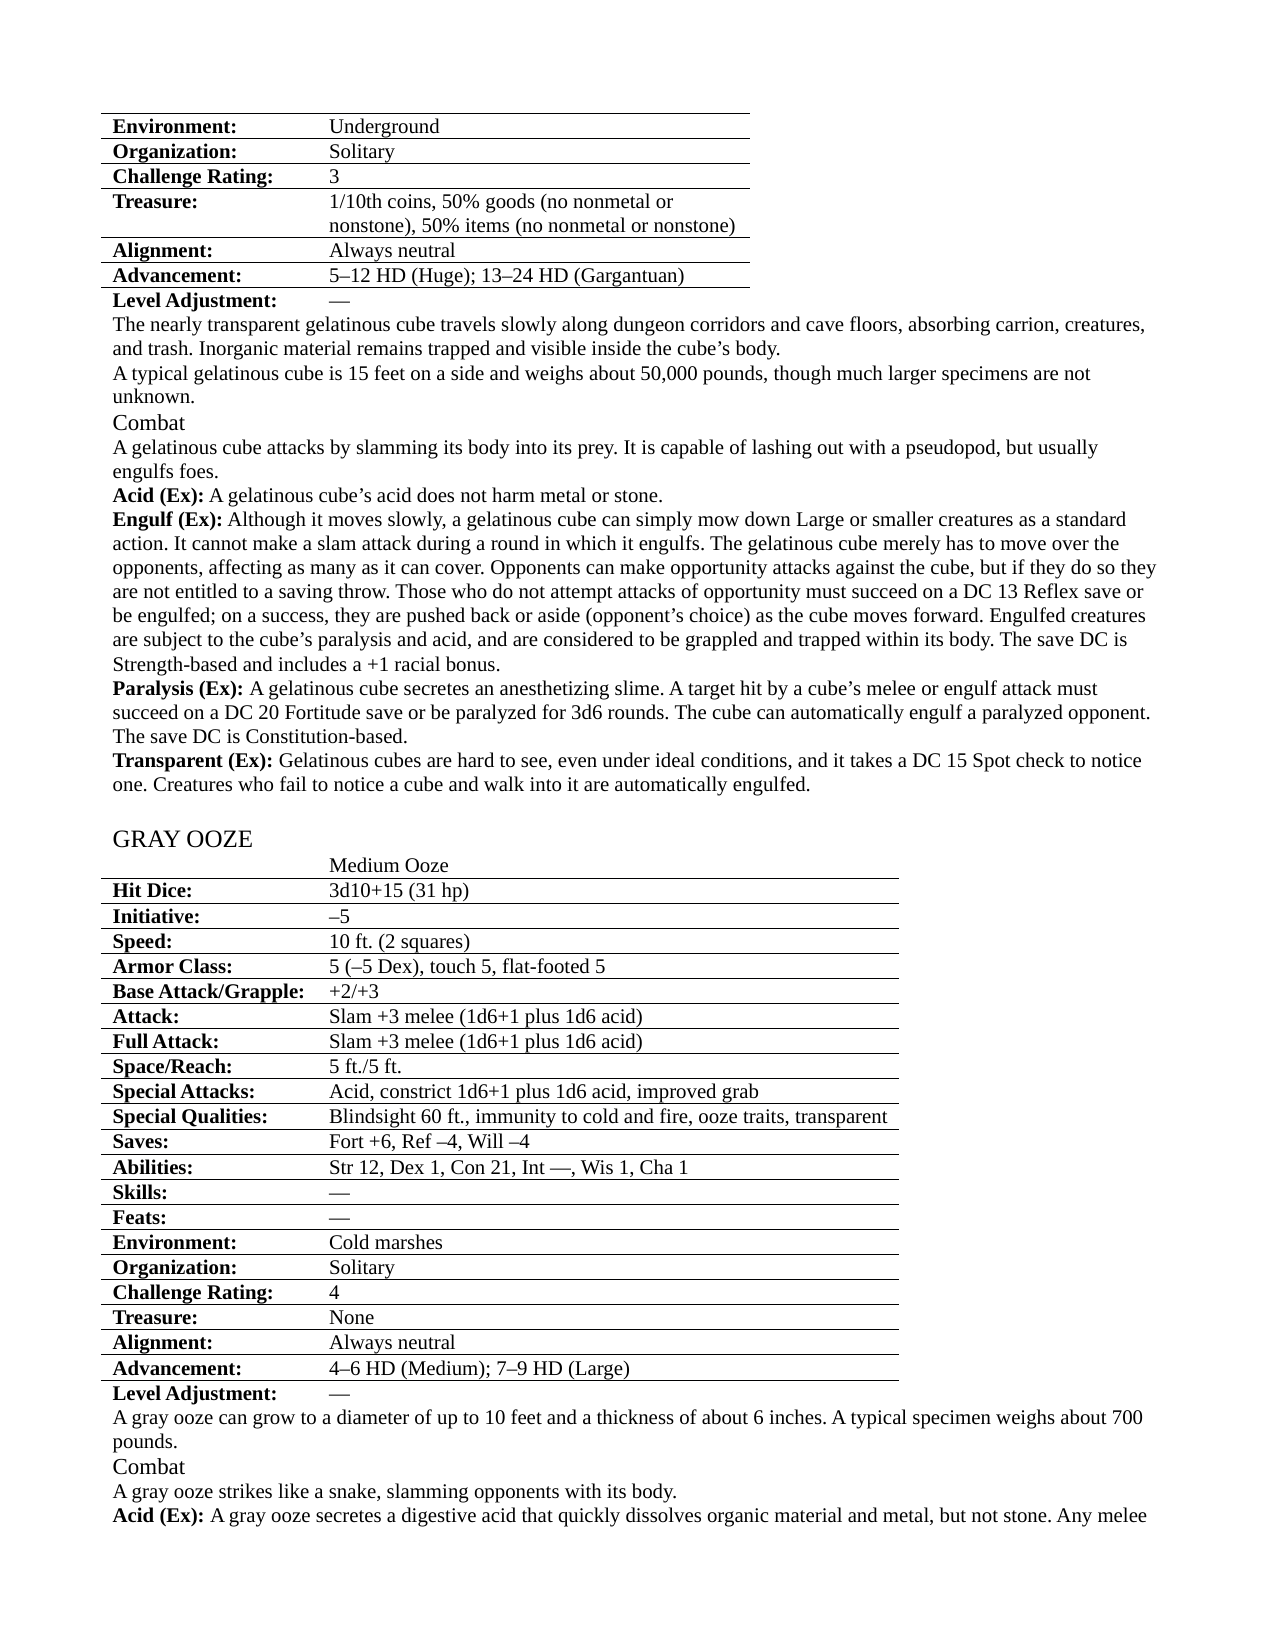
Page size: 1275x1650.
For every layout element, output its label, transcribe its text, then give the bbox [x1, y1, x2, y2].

table_cell Environment: [101, 114, 318, 138]
table_cell Solitary [318, 1255, 899, 1279]
text A gray ooze strikes like a snake, slamming opponents with its body. [112, 1479, 1162, 1503]
table_header Medium Ooze [318, 853, 899, 877]
table_cell — [318, 1205, 899, 1229]
table_cell 10 ft. (2 squares) [318, 929, 899, 953]
table_cell None [318, 1305, 899, 1329]
table_cell Hit Dice: [101, 879, 318, 902]
table_cell Alignment: [101, 1330, 318, 1354]
table_cell Space/Reach: [101, 1054, 318, 1078]
text Acid (Ex): A gray ooze secretes a digestive acid that quickly dissolves organic material and metal, but not stone. Any melee [112, 1503, 1162, 1527]
table_cell Special Qualities: [101, 1104, 318, 1128]
table_cell Skills: [101, 1180, 318, 1204]
table_cell Full Attack: [101, 1029, 318, 1053]
table_cell Base Attack/Grapple: [101, 979, 318, 1003]
table_cell Organization: [101, 139, 318, 163]
text Acid (Ex): A gelatinous cube’s acid does not harm metal or stone. [112, 483, 1162, 507]
text Paralysis (Ex): A gelatinous cube secretes an anesthetizing slime. A target hit by a cube’s melee or engulf attack must succeed on a DC 20 Fortitude save or be paralyzed for 3d6 rounds. The cube can automatically engulf a paralyzed opponent. The save DC is Constitution-based. [112, 676, 1162, 748]
table_cell Initiative: [101, 904, 318, 928]
table_cell 4 [318, 1280, 899, 1304]
table_cell Always neutral [318, 238, 750, 262]
text The nearly transparent gelatinous cube travels slowly along dungeon corridors and cave floors, absorbing carrion, creatures, and trash. Inorganic material remains trapped and visible inside the cube’s body. [112, 312, 1162, 360]
table_cell Special Attacks: [101, 1079, 318, 1103]
table_cell Cold marshes [318, 1230, 899, 1254]
table_cell Always neutral [318, 1330, 899, 1354]
text Transparent (Ex): Gelatinous cubes are hard to see, even under ideal conditions, and it takes a DC 15 Spot check to notice one. Creatures who fail to notice a cube and walk into it are automatically engulfed. [112, 748, 1162, 796]
table_cell Challenge Rating: [101, 1280, 318, 1304]
table_cell Advancement: [101, 263, 318, 287]
table_cell Slam +3 melee (1d6+1 plus 1d6 acid) [318, 1004, 899, 1028]
table_cell Abilities: [101, 1155, 318, 1179]
text GRAY OOZE [112, 824, 1162, 853]
table_cell 5 (–5 Dex), touch 5, flat-footed 5 [318, 954, 899, 978]
table_cell — [318, 288, 750, 312]
table_cell Speed: [101, 929, 318, 953]
table_cell Feats: [101, 1205, 318, 1229]
table_cell +2/+3 [318, 979, 899, 1003]
text A gray ooze can grow to a diameter of up to 10 feet and a thickness of about 6 inches. A typical specimen weighs about 700 pounds. [112, 1404, 1162, 1453]
table_cell Solitary [318, 139, 750, 163]
table_cell Advancement: [101, 1355, 318, 1379]
text A gelatinous cube attacks by slamming its body into its prey. It is capable of lashing out with a pseudopod, but usually engulfs foes. [112, 435, 1162, 483]
table_cell 5–12 HD (Huge); 13–24 HD (Gargantuan) [318, 263, 750, 287]
table_cell — [318, 1381, 899, 1404]
table_cell 4–6 HD (Medium); 7–9 HD (Large) [318, 1355, 899, 1379]
table_cell Str 12, Dex 1, Con 21, Int —, Wis 1, Cha 1 [318, 1155, 899, 1179]
table_cell Challenge Rating: [101, 164, 318, 188]
table_cell 1/10th coins, 50% goods (no nonmetal or nonstone), 50% items (no nonmetal or nonstone) [318, 189, 750, 237]
table_cell — [318, 1180, 899, 1204]
table_cell Underground [318, 114, 750, 138]
table_cell Slam +3 melee (1d6+1 plus 1d6 acid) [318, 1029, 899, 1053]
table_header [101, 853, 318, 877]
table_cell Organization: [101, 1255, 318, 1279]
table_cell Attack: [101, 1004, 318, 1028]
table_cell Alignment: [101, 238, 318, 262]
table_cell Treasure: [101, 189, 318, 237]
table_cell 3d10+15 (31 hp) [318, 879, 899, 902]
table_cell Level Adjustment: [101, 288, 318, 312]
table_cell Blindsight 60 ft., immunity to cold and fire, ooze traits, transparent [318, 1104, 899, 1128]
text Engulf (Ex): Although it moves slowly, a gelatinous cube can simply mow down Large or smaller creatures as a standard action. It cannot make a slam attack during a round in which it engulfs. The gelatinous cube merely has to move over the opponents, affecting as many as it can cover. Opponents can make opportunity attacks against the cube, but if they do so they are not entitled to a saving throw. Those who do not attempt attacks of opportunity must succeed on a DC 13 Reflex save or be engulfed; on a success, they are pushed back or aside (opponent’s choice) as the cube moves forward. Engulfed creatures are subject to the cube’s paralysis and acid, and are considered to be grappled and trapped within its body. The save DC is Strength-based and includes a +1 racial bonus. [112, 507, 1162, 676]
table_cell Acid, constrict 1d6+1 plus 1d6 acid, improved grab [318, 1079, 899, 1103]
table_cell Saves: [101, 1130, 318, 1153]
table_cell Environment: [101, 1230, 318, 1254]
table_cell 5 ft./5 ft. [318, 1054, 899, 1078]
table_cell Armor Class: [101, 954, 318, 978]
table_cell Fort +6, Ref –4, Will –4 [318, 1130, 899, 1153]
table_cell Level Adjustment: [101, 1381, 318, 1404]
text Combat [112, 408, 1162, 435]
table_cell –5 [318, 904, 899, 928]
text Combat [112, 1453, 1162, 1479]
table_cell 3 [318, 164, 750, 188]
text A typical gelatinous cube is 15 feet on a side and weighs about 50,000 pounds, though much larger specimens are not unknown. [112, 360, 1162, 408]
table_cell Treasure: [101, 1305, 318, 1329]
